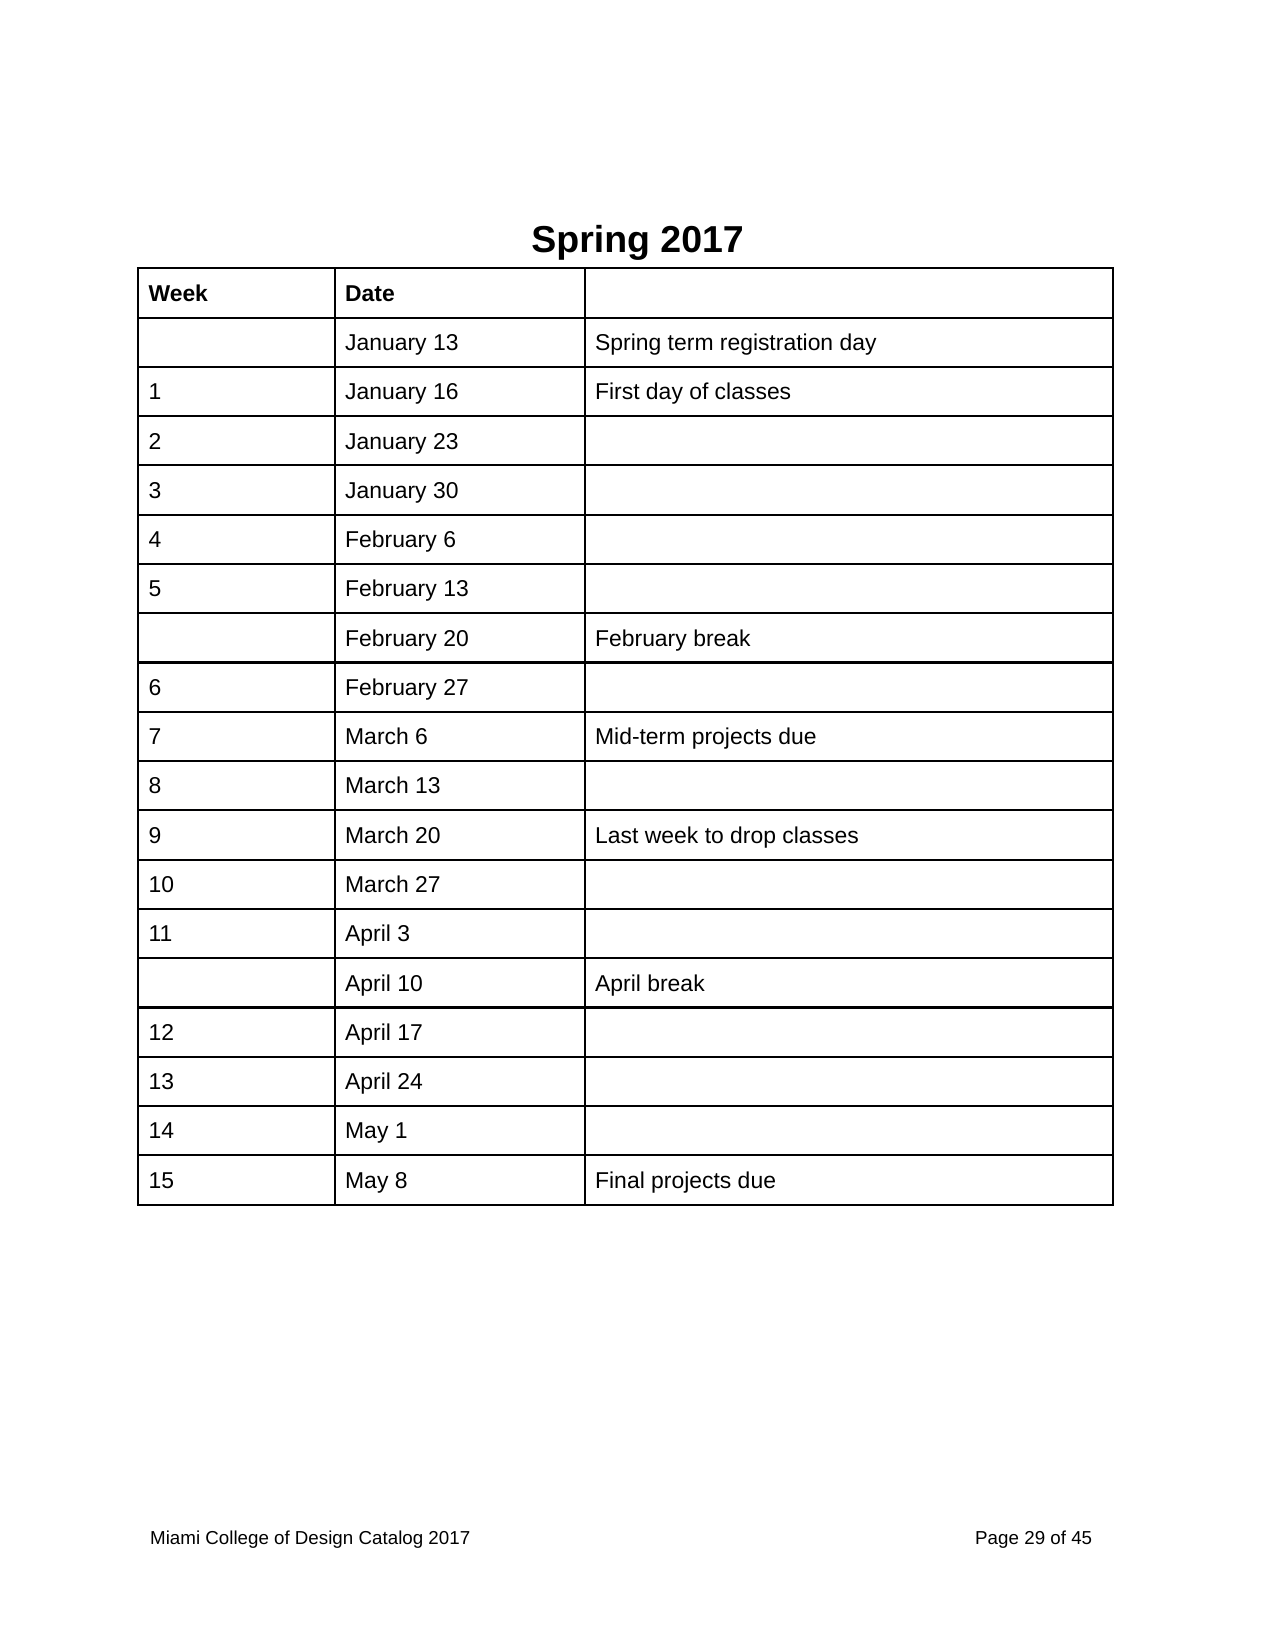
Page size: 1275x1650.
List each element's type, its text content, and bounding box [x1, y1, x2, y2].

table_cell February 27 [336, 664, 584, 711]
table_cell [139, 319, 334, 366]
table_cell March 27 [336, 861, 584, 908]
table_cell 15 [139, 1156, 334, 1203]
table_cell May 8 [336, 1156, 584, 1203]
table_cell March 13 [336, 762, 584, 809]
table_cell February 13 [336, 565, 584, 612]
table_cell February 6 [336, 516, 584, 563]
table_cell [139, 614, 334, 661]
table_cell April 17 [336, 1009, 584, 1056]
table_cell [139, 959, 334, 1006]
table_cell 13 [139, 1058, 334, 1105]
table_cell [586, 466, 1112, 514]
table_cell 2 [139, 417, 334, 464]
table_cell 4 [139, 516, 334, 563]
table_cell February 20 [336, 614, 584, 661]
table_cell Mid-term projects due [586, 713, 1112, 760]
table_cell 1 [139, 368, 334, 415]
table_cell 5 [139, 565, 334, 612]
table_cell 10 [139, 861, 334, 908]
table_cell [586, 516, 1112, 563]
table_cell 11 [139, 910, 334, 957]
table_header [586, 269, 1112, 317]
table_cell [586, 1009, 1112, 1056]
subtitle Spring 2017 [150, 218, 1125, 261]
table_cell April break [586, 959, 1112, 1006]
table_cell [586, 565, 1112, 612]
table_cell [586, 1058, 1112, 1105]
table_cell January 16 [336, 368, 584, 415]
table_cell Last week to drop classes [586, 811, 1112, 858]
table_cell [586, 1107, 1112, 1154]
table_cell 12 [139, 1009, 334, 1056]
table_cell January 13 [336, 319, 584, 366]
table_cell March 20 [336, 811, 584, 858]
table_cell 6 [139, 664, 334, 711]
table_header Week [139, 269, 334, 317]
table_cell First day of classes [586, 368, 1112, 415]
table_cell April 24 [336, 1058, 584, 1105]
table_cell [586, 417, 1112, 464]
table_cell [586, 910, 1112, 957]
table_cell January 30 [336, 466, 584, 514]
table_cell April 3 [336, 910, 584, 957]
table_cell April 10 [336, 959, 584, 1006]
table_cell Final projects due [586, 1156, 1112, 1203]
table_cell [586, 861, 1112, 908]
table_header Date [336, 269, 584, 317]
table_cell 8 [139, 762, 334, 809]
table_cell Spring term registration day [586, 319, 1112, 366]
table_cell [586, 664, 1112, 711]
table_cell 9 [139, 811, 334, 858]
table_cell [586, 762, 1112, 809]
table_cell 14 [139, 1107, 334, 1154]
table_cell 3 [139, 466, 334, 514]
table_cell February break [586, 614, 1112, 661]
table_cell May 1 [336, 1107, 584, 1154]
table_cell 7 [139, 713, 334, 760]
table_cell January 23 [336, 417, 584, 464]
table_cell March 6 [336, 713, 584, 760]
